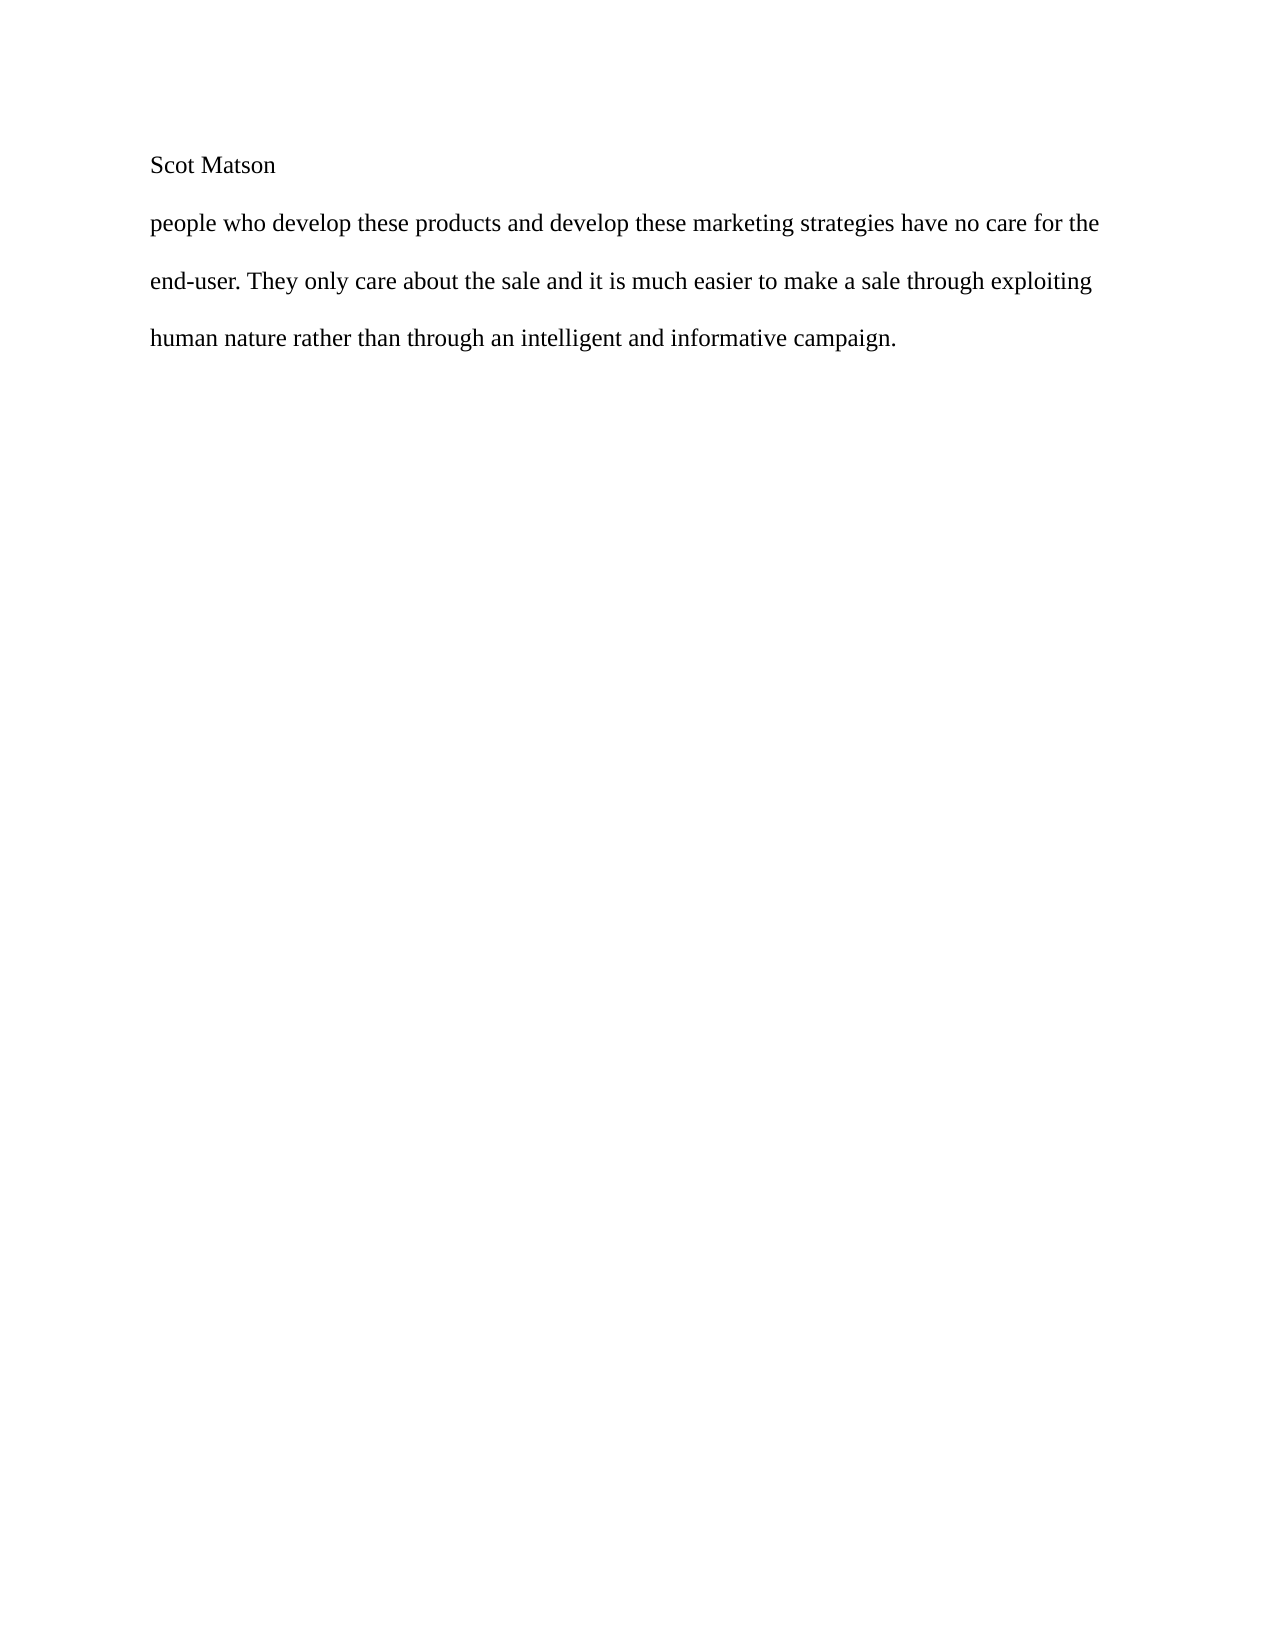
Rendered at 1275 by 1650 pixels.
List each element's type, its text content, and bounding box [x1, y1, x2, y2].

text people who develop these products and develop these marketing strategies have no care for the end-user. They only care about the sale and it is much easier to make a sale through exploiting human nature rather than through an intelligent and informative campaign. [150, 208, 1125, 352]
